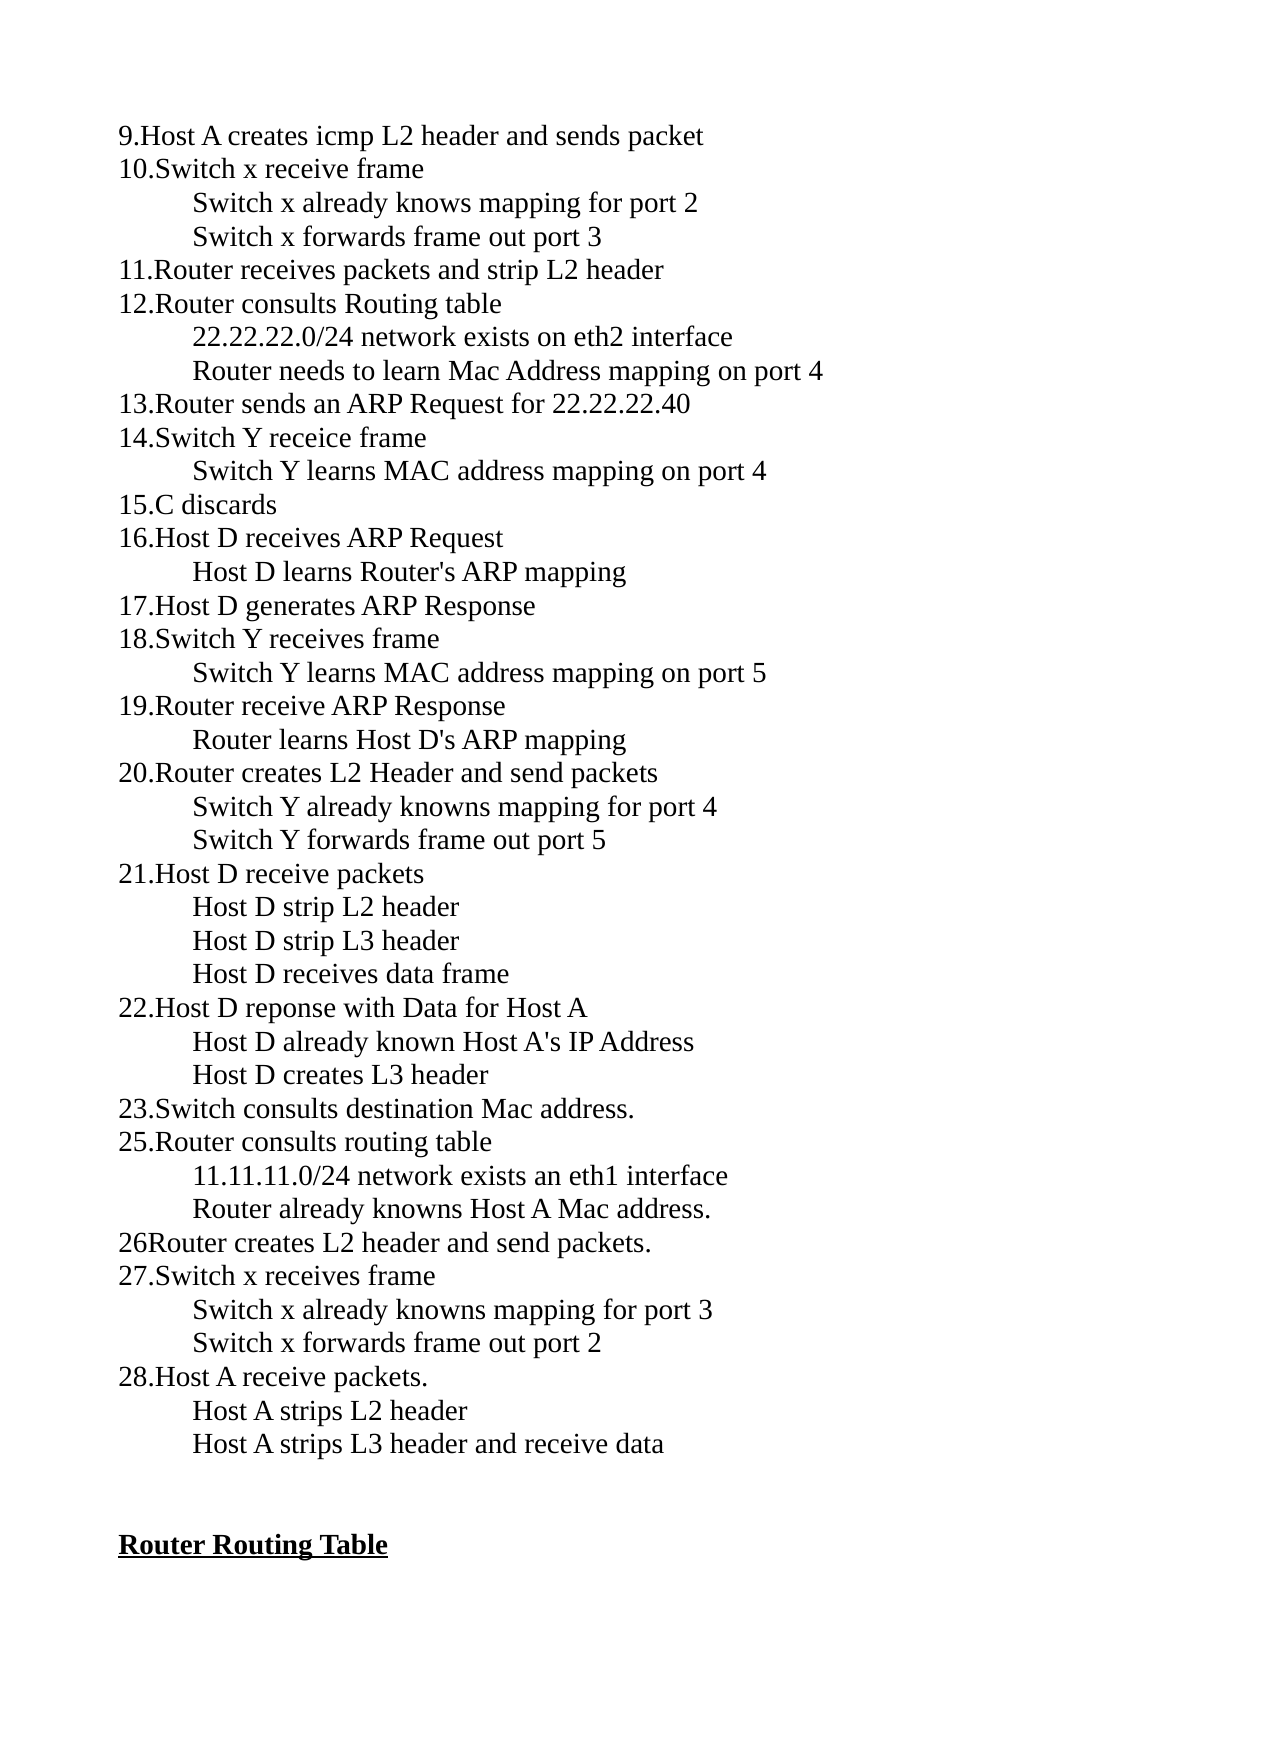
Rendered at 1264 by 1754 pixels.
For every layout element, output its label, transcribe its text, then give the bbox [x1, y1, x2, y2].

text Host A strips L3 header and receive data [118, 1426, 1146, 1460]
text 15.C discards [118, 487, 1146, 521]
text Router Routing Table [118, 1527, 1146, 1560]
text 13.Router sends an ARP Request for 22.22.22.40 [118, 386, 1146, 420]
text 20.Router creates L2 Header and send packets [118, 755, 1146, 789]
text 26Router creates L2 header and send packets. [118, 1225, 1146, 1258]
text Switch x forwards frame out port 2 [118, 1326, 1146, 1359]
text Switch x already knowns mapping for port 3 [118, 1292, 1146, 1326]
text 21.Host D receive packets [118, 856, 1146, 889]
text 12.Router consults Routing table [118, 286, 1146, 319]
text Router needs to learn Mac Address mapping on port 4 [118, 353, 1146, 386]
text 28.Host A receive packets. [118, 1359, 1146, 1393]
text 22.Host D reponse with Data for Host A [118, 990, 1146, 1024]
text Switch Y already knowns mapping for port 4 [118, 789, 1146, 822]
text 16.Host D receives ARP Request [118, 521, 1146, 554]
text 17.Host D generates ARP Response [118, 588, 1146, 621]
text Switch Y forwards frame out port 5 [118, 822, 1146, 856]
text Host D receives data frame [118, 957, 1146, 990]
text Host D strip L3 header [118, 923, 1146, 957]
text Switch Y learns MAC address mapping on port 4 [118, 453, 1146, 487]
text Host D learns Router's ARP mapping [118, 554, 1146, 588]
text 23.Switch consults destination Mac address. [118, 1091, 1146, 1124]
text 10.Switch x receive frame [118, 152, 1146, 185]
text Switch x forwards frame out port 3 [118, 219, 1146, 252]
text 25.Router consults routing table [118, 1124, 1146, 1158]
text 14.Switch Y receice frame [118, 420, 1146, 453]
text 19.Router receive ARP Response [118, 688, 1146, 722]
text 18.Switch Y receives frame [118, 621, 1146, 655]
text Host D creates L3 header [118, 1057, 1146, 1091]
text Host D strip L2 header [118, 889, 1146, 923]
text 9.Host A creates icmp L2 header and sends packet [118, 118, 1146, 152]
text Host A strips L2 header [118, 1393, 1146, 1426]
text 11.Router receives packets and strip L2 header [118, 252, 1146, 286]
text Switch Y learns MAC address mapping on port 5 [118, 655, 1146, 688]
text Host D already known Host A's IP Address [118, 1024, 1146, 1057]
text 11.11.11.0/24 network exists an eth1 interface [118, 1158, 1146, 1191]
text 22.22.22.0/24 network exists on eth2 interface [118, 319, 1146, 353]
text 27.Switch x receives frame [118, 1258, 1146, 1292]
text Router already knowns Host A Mac address. [118, 1191, 1146, 1225]
text Router learns Host D's ARP mapping [118, 722, 1146, 755]
text Switch x already knows mapping for port 2 [118, 185, 1146, 219]
